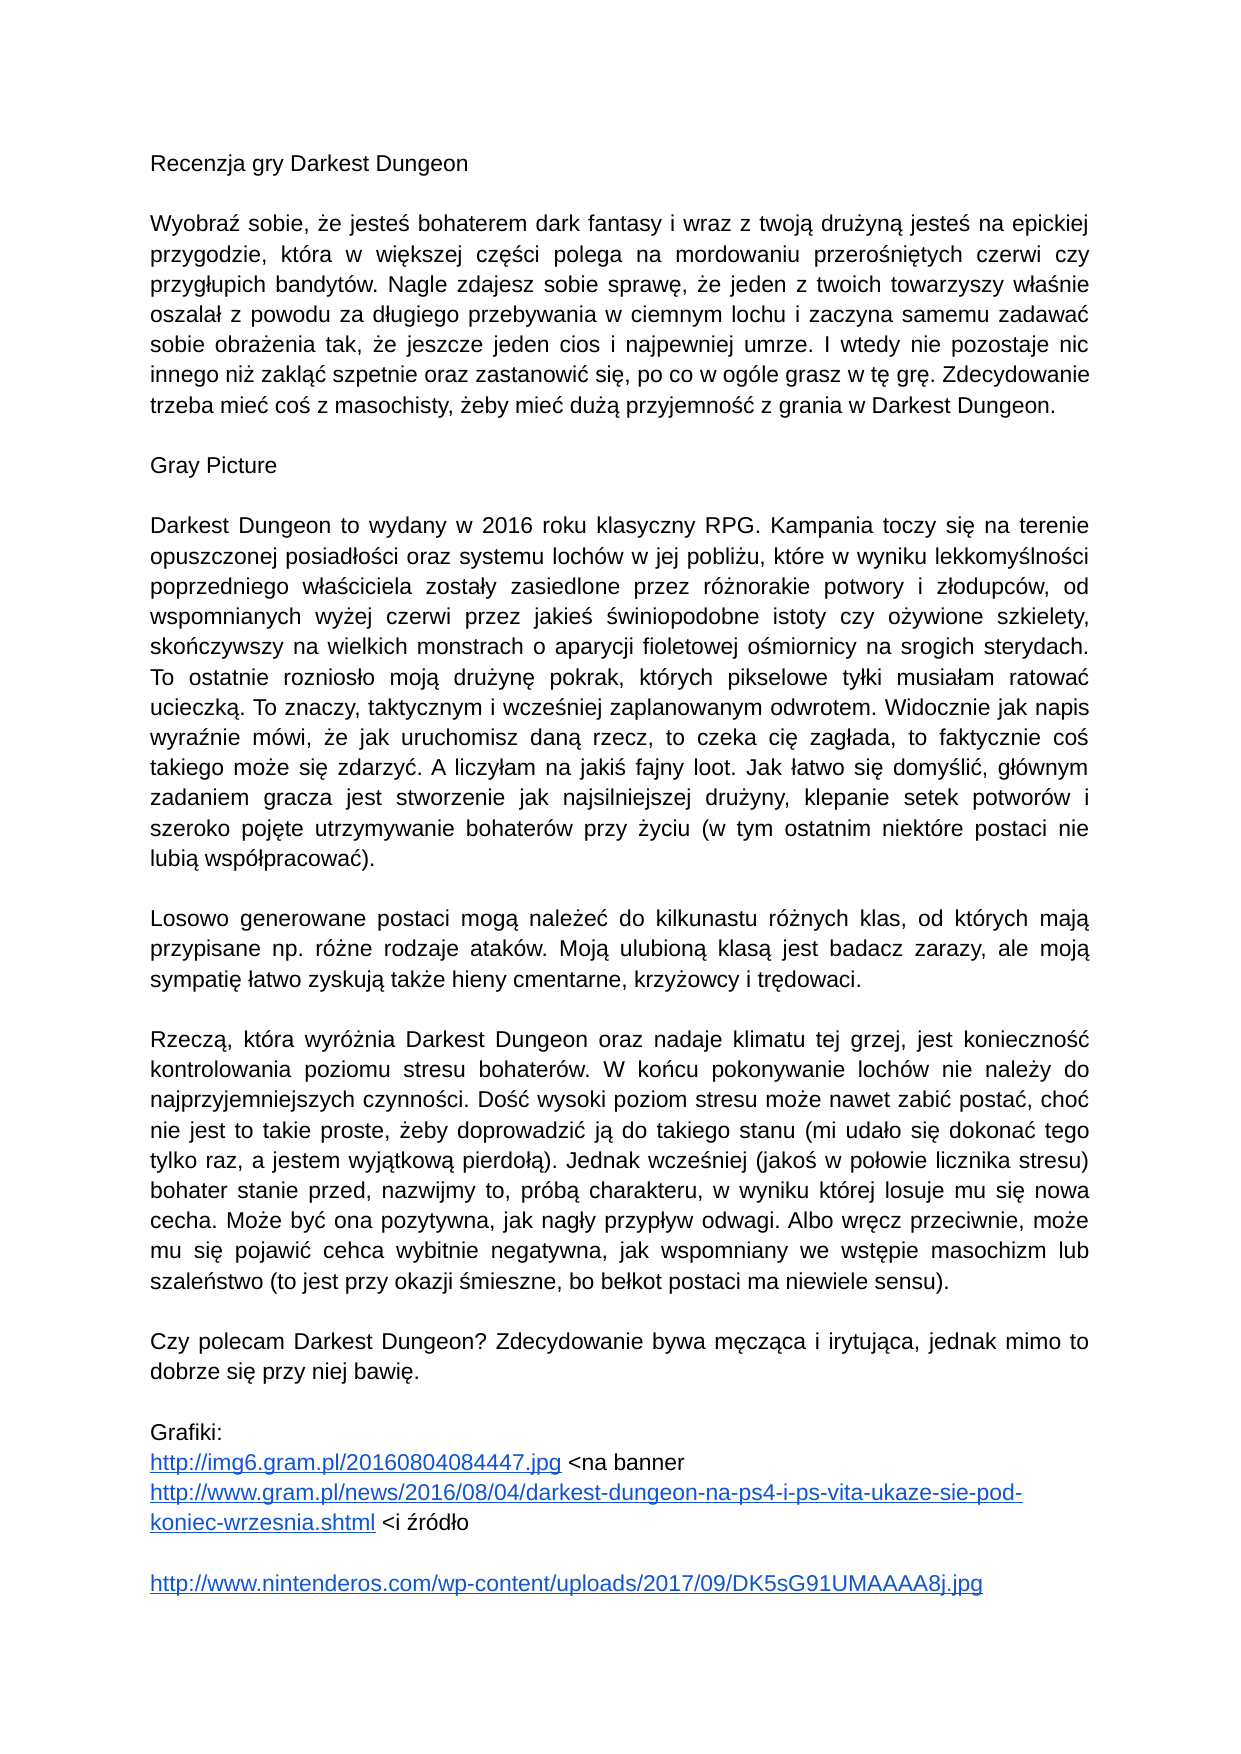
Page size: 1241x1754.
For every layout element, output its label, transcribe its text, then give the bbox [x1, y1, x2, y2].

text Wyobraź sobie, że jesteś bohaterem dark fantasy i wraz z twoją drużyną jesteś na epickiej przygodzie, która w większej części polega na mordowaniu przerośniętych czerwi czy przygłupich bandytów. Nagle zdajesz sobie sprawę, że jeden z twoich towarzyszy właśnie oszalał z powodu za długiego przebywania w ciemnym lochu i zaczyna samemu zadawać sobie obrażenia tak, że jeszcze jeden cios i najpewniej umrze. I wtedy nie pozostaje nic innego niż zakląć szpetnie oraz zastanowić się, po co w ogóle grasz w tę grę. Zdecydowanie trzeba mieć coś z masochisty, żeby mieć dużą przyjemność z grania w Darkest Dungeon. [150, 210, 1090, 418]
text Gray Picture [150, 452, 1090, 478]
text Rzeczą, która wyróżnia Darkest Dungeon oraz nadaje klimatu tej grzej, jest konieczność kontrolowania poziomu stresu bohaterów. W końcu pokonywanie lochów nie należy do najprzyjemniejszych czynności. Dość wysoki poziom stresu może nawet zabić postać, choć nie jest to takie proste, żeby doprowadzić ją do takiego stanu (mi udało się dokonać tego tylko raz, a jestem wyjątkową pierdołą). Jednak wcześniej (jakoś w połowie licznika stresu) bohater stanie przed, nazwijmy to, próbą charakteru, w wyniku której losuje mu się nowa cecha. Może być ona pozytywna, jak nagły przypływ odwagi. Albo wręcz przeciwnie, może mu się pojawić cehca wybitnie negatywna, jak wspomniany we wstępie masochizm lub szaleństwo (to jest przy okazji śmieszne, bo bełkot postaci ma niewiele sensu). [150, 1026, 1090, 1294]
text Recenzja gry Darkest Dungeon [150, 150, 1090, 176]
text http://www.gram.pl/news/2016/08/04/darkest-dungeon-na-ps4-i-ps-vita-ukaze-sie-pod-koniec-wrzesnia.shtml <i źródło [150, 1479, 1090, 1536]
text Czy polecam Darkest Dungeon? Zdecydowanie bywa męcząca i irytująca, jednak mimo to dobrze się przy niej bawię. [150, 1328, 1090, 1385]
text Grafiki: [150, 1419, 1090, 1445]
text Losowo generowane postaci mogą należeć do kilkunastu różnych klas, od których mają przypisane np. różne rodzaje ataków. Moją ulubioną klasą jest badacz zarazy, ale moją sympatię łatwo zyskują także hieny cmentarne, krzyżowcy i trędowaci. [150, 905, 1090, 992]
text Darkest Dungeon to wydany w 2016 roku klasyczny RPG. Kampania toczy się na terenie opuszczonej posiadłości oraz systemu lochów w jej pobliżu, które w wyniku lekkomyślności poprzedniego właściciela zostały zasiedlone przez różnorakie potwory i złodupców, od wspomnianych wyżej czerwi przez jakieś świniopodobne istoty czy ożywione szkielety, skończywszy na wielkich monstrach o aparycji fioletowej ośmiornicy na srogich sterydach. To ostatnie rozniosło moją drużynę pokrak, których pikselowe tyłki musiałam ratować ucieczką. To znaczy, taktycznym i wcześniej zaplanowanym odwrotem. Widocznie jak napis wyraźnie mówi, że jak uruchomisz daną rzecz, to czeka cię zagłada, to faktycznie coś takiego może się zdarzyć. A liczyłam na jakiś fajny loot. Jak łatwo się domyślić, głównym zadaniem gracza jest stworzenie jak najsilniejszej drużyny, klepanie setek potworów i szeroko pojęte utrzymywanie bohaterów przy życiu (w tym ostatnim niektóre postaci nie lubią współpracować). [150, 512, 1090, 871]
text http://www.nintenderos.com/wp-content/uploads/2017/09/DK5sG91UMAAAA8j.jpg [150, 1570, 1090, 1596]
text http://img6.gram.pl/20160804084447.jpg <na banner [150, 1449, 1090, 1475]
